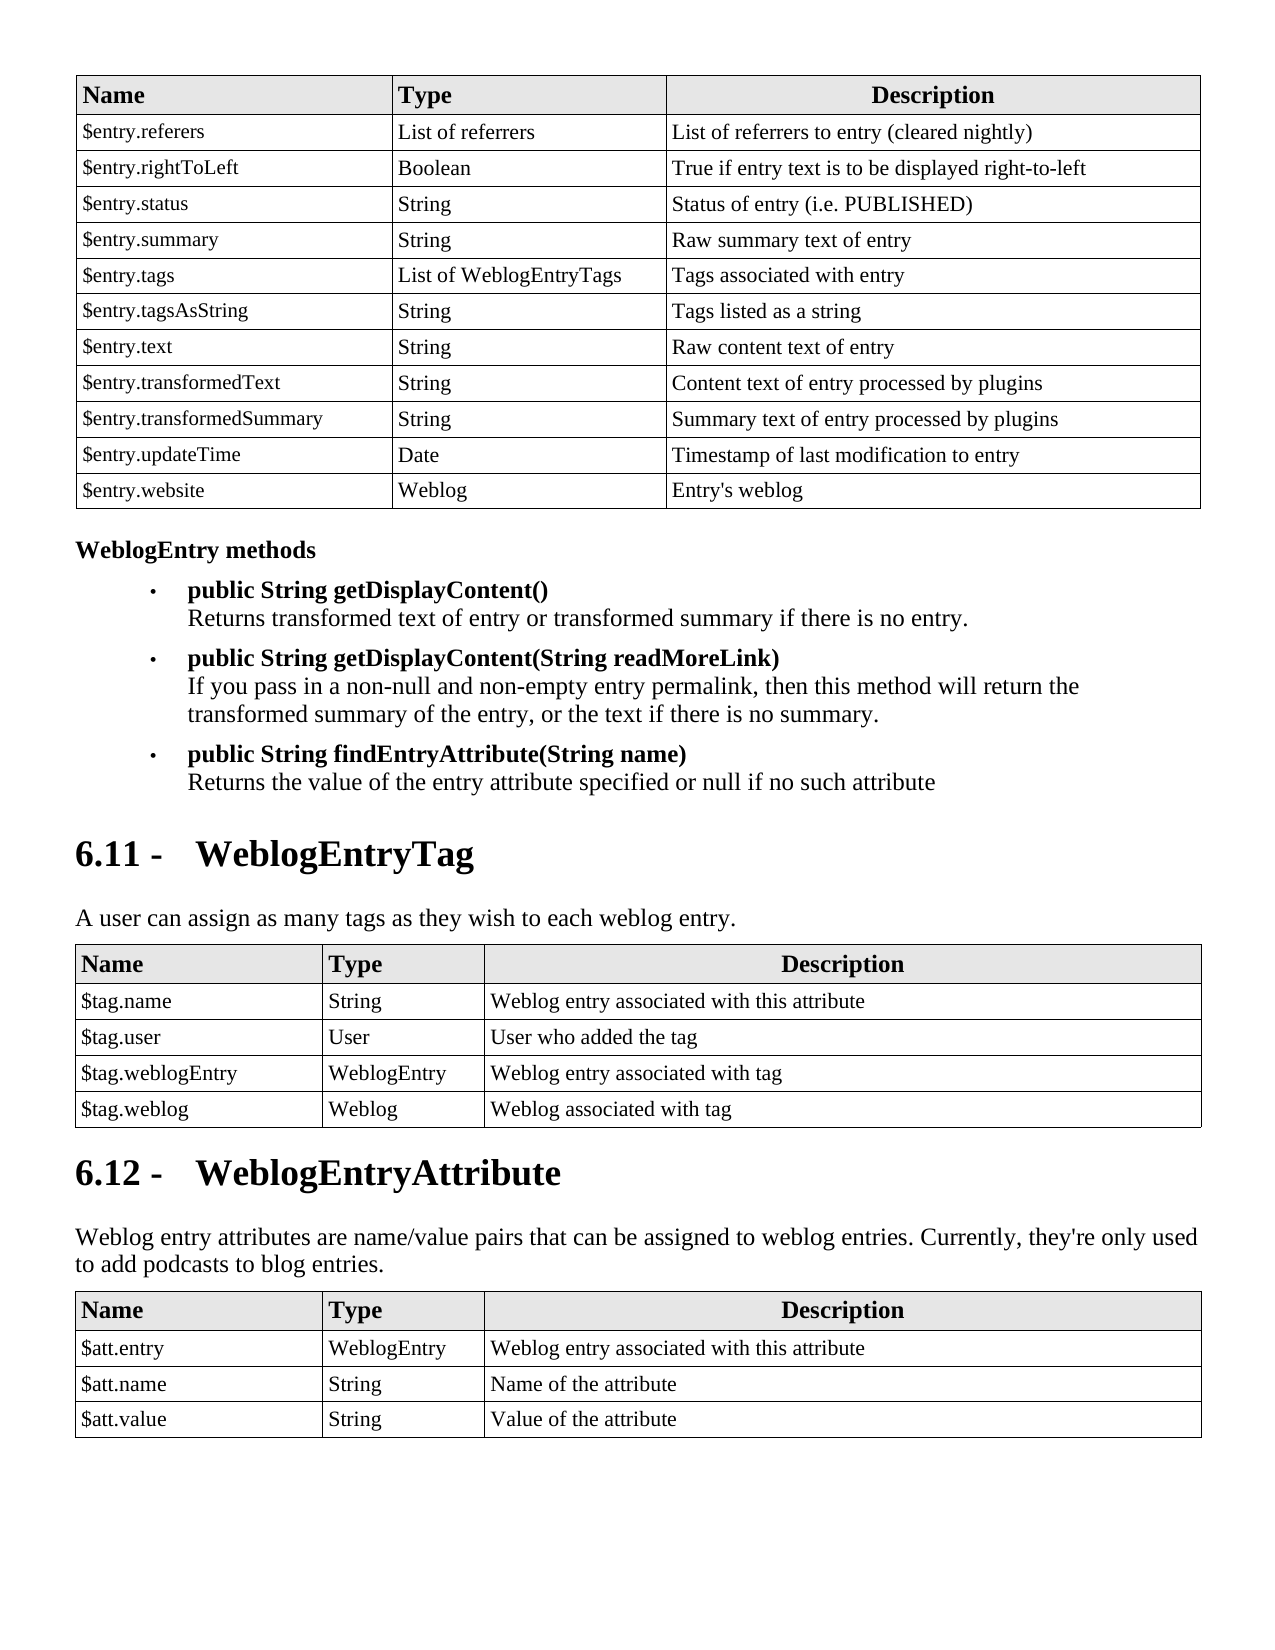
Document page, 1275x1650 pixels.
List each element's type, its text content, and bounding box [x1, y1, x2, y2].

table_cell $entry.transformedText [77, 366, 392, 401]
text WeblogEntry methods [75, 536, 1200, 564]
table_cell User who added the tag [485, 1020, 1201, 1055]
table_cell $entry.status [77, 187, 392, 222]
table_cell String [393, 294, 666, 329]
table_header Type [323, 1292, 484, 1330]
table_cell Name of the attribute [485, 1367, 1201, 1401]
table_cell Value of the attribute [485, 1402, 1201, 1437]
table_header Description [485, 1292, 1201, 1330]
table_cell True if entry text is to be displayed right-to-left [667, 151, 1200, 186]
table_cell Content text of entry processed by plugins [667, 366, 1200, 401]
table_cell String [323, 1367, 484, 1401]
table_cell $tag.weblog [76, 1092, 322, 1127]
table_cell $entry.tagsAsString [77, 294, 392, 329]
table_cell Tags listed as a string [667, 294, 1200, 329]
text A user can assign as many tags as they wish to each weblog entry. [75, 904, 1200, 932]
table_header Type [323, 945, 484, 983]
table_cell WeblogEntry [323, 1331, 484, 1366]
subtitle WeblogEntryTag [75, 833, 1200, 874]
table_cell $entry.tags [77, 259, 392, 293]
list public String getDisplayContent(String readMoreLink) If you pass in a non-null and non-empty entry permalink, then this method will return the transformed summary of the entry, or the text if there is no summary. [150, 644, 1200, 727]
table_cell Entry's weblog [667, 474, 1200, 508]
table_cell $entry.rightToLeft [77, 151, 392, 186]
table_cell Weblog [323, 1092, 484, 1127]
text Weblog entry attributes are name/value pairs that can be assigned to weblog entries. Currently, they're only used to add podcasts to blog entries. [75, 1223, 1200, 1278]
table_cell $entry.summary [77, 223, 392, 258]
table_cell Date [393, 438, 666, 473]
table_cell String [323, 984, 484, 1019]
table_cell List of referrers to entry (cleared nightly) [667, 115, 1200, 150]
list public String getDisplayContent() Returns transformed text of entry or transformed summary if there is no entry. [150, 576, 1200, 632]
table_cell $entry.text [77, 330, 392, 365]
table_cell $att.value [76, 1402, 322, 1437]
table_cell String [393, 223, 666, 258]
table_cell User [323, 1020, 484, 1055]
table_cell List of WeblogEntryTags [393, 259, 666, 293]
table_cell $tag.name [76, 984, 322, 1019]
table_cell Summary text of entry processed by plugins [667, 402, 1200, 437]
table_cell String [393, 366, 666, 401]
table_cell $tag.weblogEntry [76, 1056, 322, 1091]
table_header Name [76, 945, 322, 983]
table_cell $tag.user [76, 1020, 322, 1055]
table_header Type [393, 76, 666, 114]
table_cell Timestamp of last modification to entry [667, 438, 1200, 473]
table_cell Weblog associated with tag [485, 1092, 1201, 1127]
list public String findEntryAttribute(String name) Returns the value of the entry attribute specified or null if no such attribute [150, 740, 1200, 795]
table_cell Weblog entry associated with this attribute [485, 984, 1201, 1019]
table_cell Weblog [393, 474, 666, 508]
table_cell String [393, 402, 666, 437]
table_cell Weblog entry associated with tag [485, 1056, 1201, 1091]
table_cell Raw summary text of entry [667, 223, 1200, 258]
table_header Name [76, 1292, 322, 1330]
table_cell $att.name [76, 1367, 322, 1401]
table_cell $entry.website [77, 474, 392, 508]
table_cell Tags associated with entry [667, 259, 1200, 293]
table_cell $att.entry [76, 1331, 322, 1366]
table_header Description [485, 945, 1201, 983]
table_cell String [323, 1402, 484, 1437]
table_cell Boolean [393, 151, 666, 186]
table_cell $entry.referers [77, 115, 392, 150]
table_header Name [77, 76, 392, 114]
subtitle WeblogEntryAttribute [75, 1152, 1200, 1193]
table_cell Raw content text of entry [667, 330, 1200, 365]
table_cell Weblog entry associated with this attribute [485, 1331, 1201, 1366]
table_cell String [393, 187, 666, 222]
table_cell WeblogEntry [323, 1056, 484, 1091]
table_cell Status of entry (i.e. PUBLISHED) [667, 187, 1200, 222]
table_header Description [667, 76, 1200, 114]
table_cell $entry.transformedSummary [77, 402, 392, 437]
table_cell List of referrers [393, 115, 666, 150]
table_cell $entry.updateTime [77, 438, 392, 473]
table_cell String [393, 330, 666, 365]
